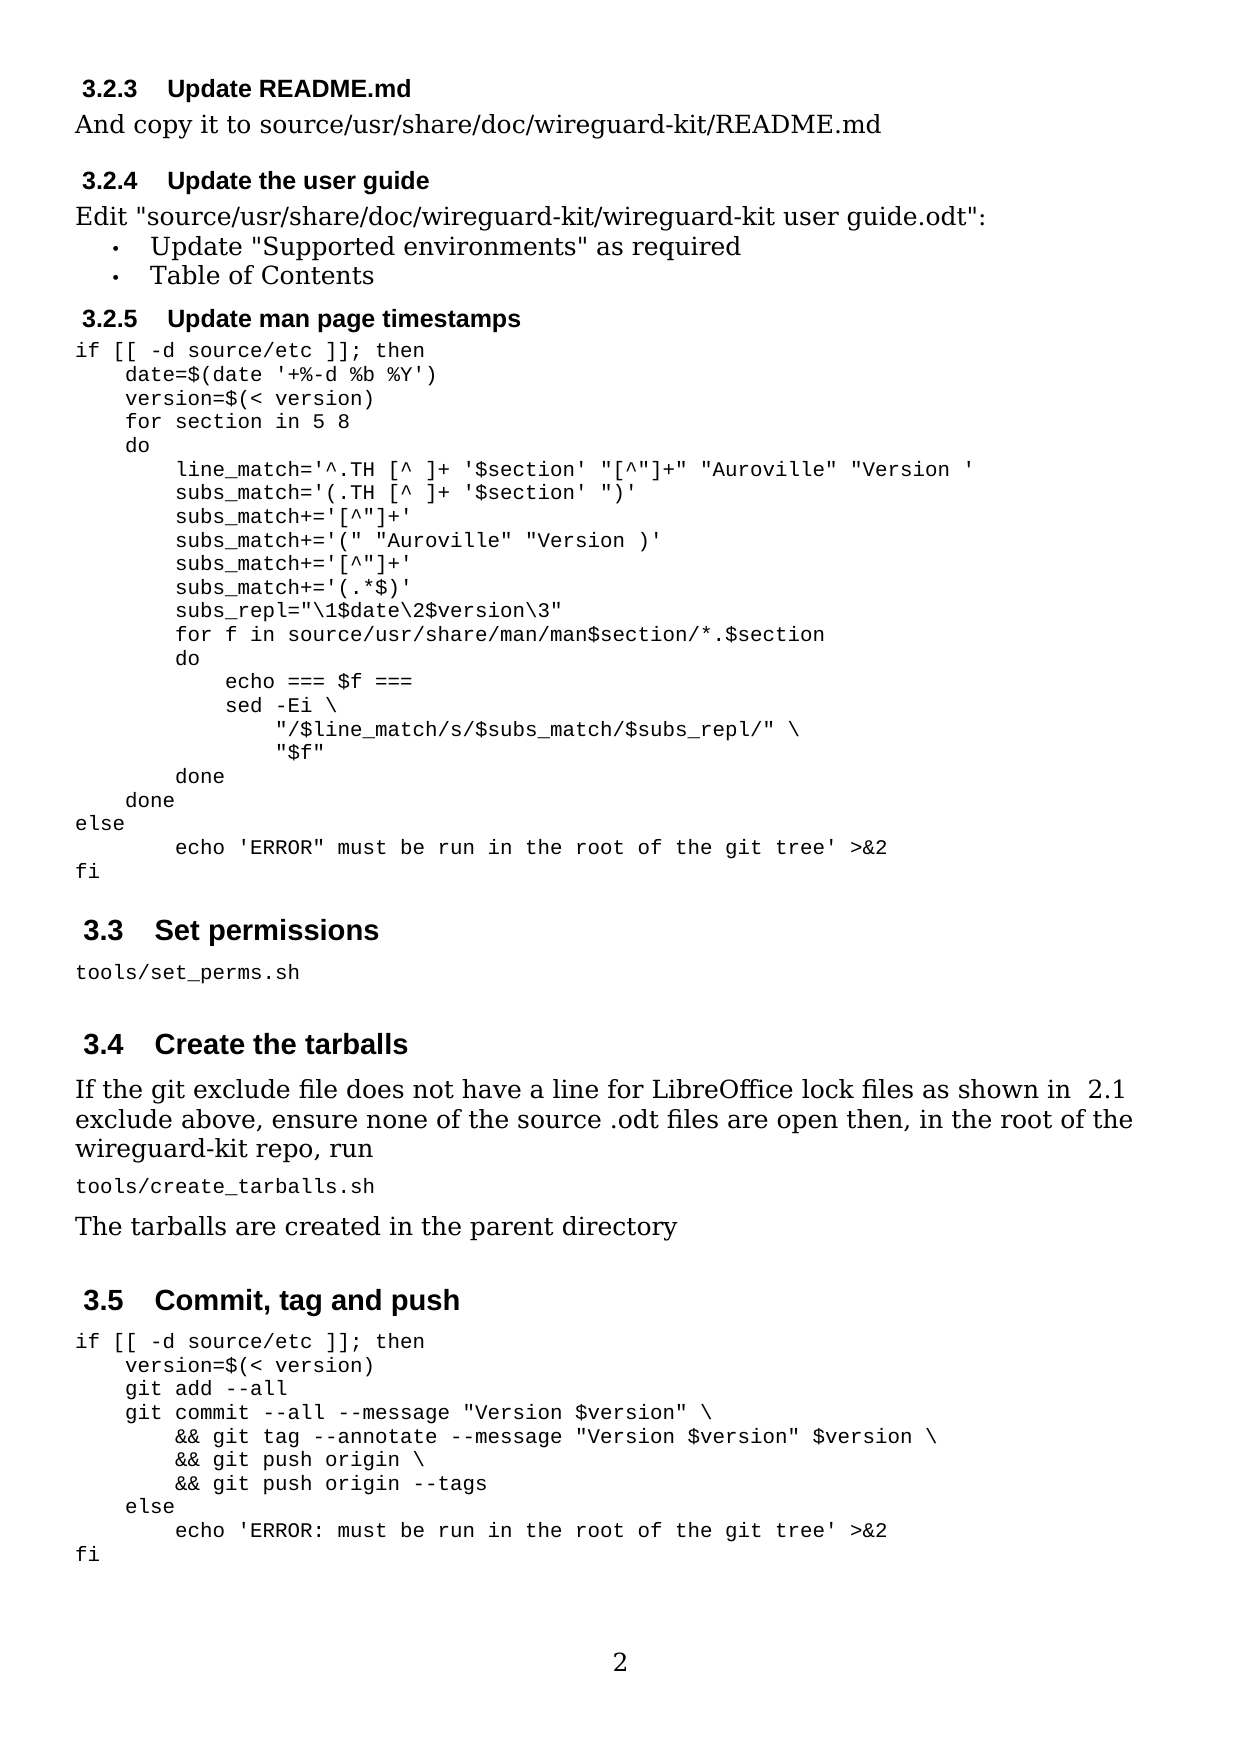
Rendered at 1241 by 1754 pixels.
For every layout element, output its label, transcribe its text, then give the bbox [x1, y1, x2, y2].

text line_match='^.TH [^ ]+ '$section' "[^"]+" "Auroville" "Version ' [75, 459, 1166, 482]
text do [75, 648, 1166, 671]
text sed -Ei \ [75, 695, 1166, 719]
text if [[ -d source/etc ]]; then [75, 340, 1166, 364]
text echo 'ERROR: must be run in the root of the git tree' >&2 [75, 1520, 1166, 1544]
text git commit --all --message "Version $version" \ [75, 1402, 1166, 1426]
text subs_match+='[^"]+' [75, 506, 1166, 529]
text And copy it to source/usr/share/doc/wireguard-kit/README.md [75, 110, 1166, 139]
text subs_repl="\1$date\2$version\3" [75, 601, 1166, 624]
text subs_match='(.TH [^ ]+ '$section' ")' [75, 482, 1166, 506]
list Update "Supported environments" as required [112, 232, 1166, 261]
subtitle Update README.md [75, 75, 1166, 103]
text subs_match+='(.*$)' [75, 577, 1166, 601]
text for f in source/usr/share/man/man$section/*.$section [75, 624, 1166, 648]
text The tarballs are created in the parent directory [75, 1212, 1166, 1241]
text echo 'ERROR" must be run in the root of the git tree' >&2 [75, 837, 1166, 861]
text git add --all [75, 1378, 1166, 1402]
text "/$line_match/s/$subs_match/$subs_repl/" \ [75, 719, 1166, 742]
subtitle Update the user guide [75, 167, 1166, 195]
text version=$(< version) [75, 388, 1166, 411]
text version=$(< version) [75, 1355, 1166, 1378]
text else [75, 813, 1166, 837]
text done [75, 790, 1166, 813]
list Table of Contents [112, 261, 1166, 290]
text if [[ -d source/etc ]]; then [75, 1331, 1166, 1355]
text else [75, 1497, 1166, 1520]
subtitle Set permissions [75, 914, 1166, 947]
text && git push origin \ [75, 1449, 1166, 1473]
text tools/create_tarballs.sh [75, 1176, 1166, 1199]
subtitle Update man page timestamps [75, 305, 1166, 333]
text If the git exclude file does not have a line for LibreOffice lock files as shown in 2.1 exclude above, ensure none of the source .odt files are open then, in the root of the wireguard-kit repo, run [75, 1076, 1166, 1163]
subtitle Commit, tag and push [75, 1283, 1166, 1316]
text date=$(date '+%-d %b %Y') [75, 364, 1166, 388]
text for section in 5 8 [75, 411, 1166, 435]
text done [75, 766, 1166, 790]
text fi [75, 861, 1166, 884]
text "$f" [75, 742, 1166, 766]
text fi [75, 1544, 1166, 1567]
text tools/set_perms.sh [75, 962, 1166, 986]
text subs_match+='(" "Auroville" "Version )' [75, 529, 1166, 553]
text && git tag --annotate --message "Version $version" $version \ [75, 1426, 1166, 1449]
text echo === $f === [75, 671, 1166, 695]
text Edit "source/usr/share/doc/wireguard-kit/wireguard-kit user guide.odt": [75, 202, 1166, 232]
text subs_match+='[^"]+' [75, 553, 1166, 577]
text do [75, 435, 1166, 459]
text && git push origin --tags [75, 1473, 1166, 1497]
subtitle Create the tarballs [75, 1028, 1166, 1061]
